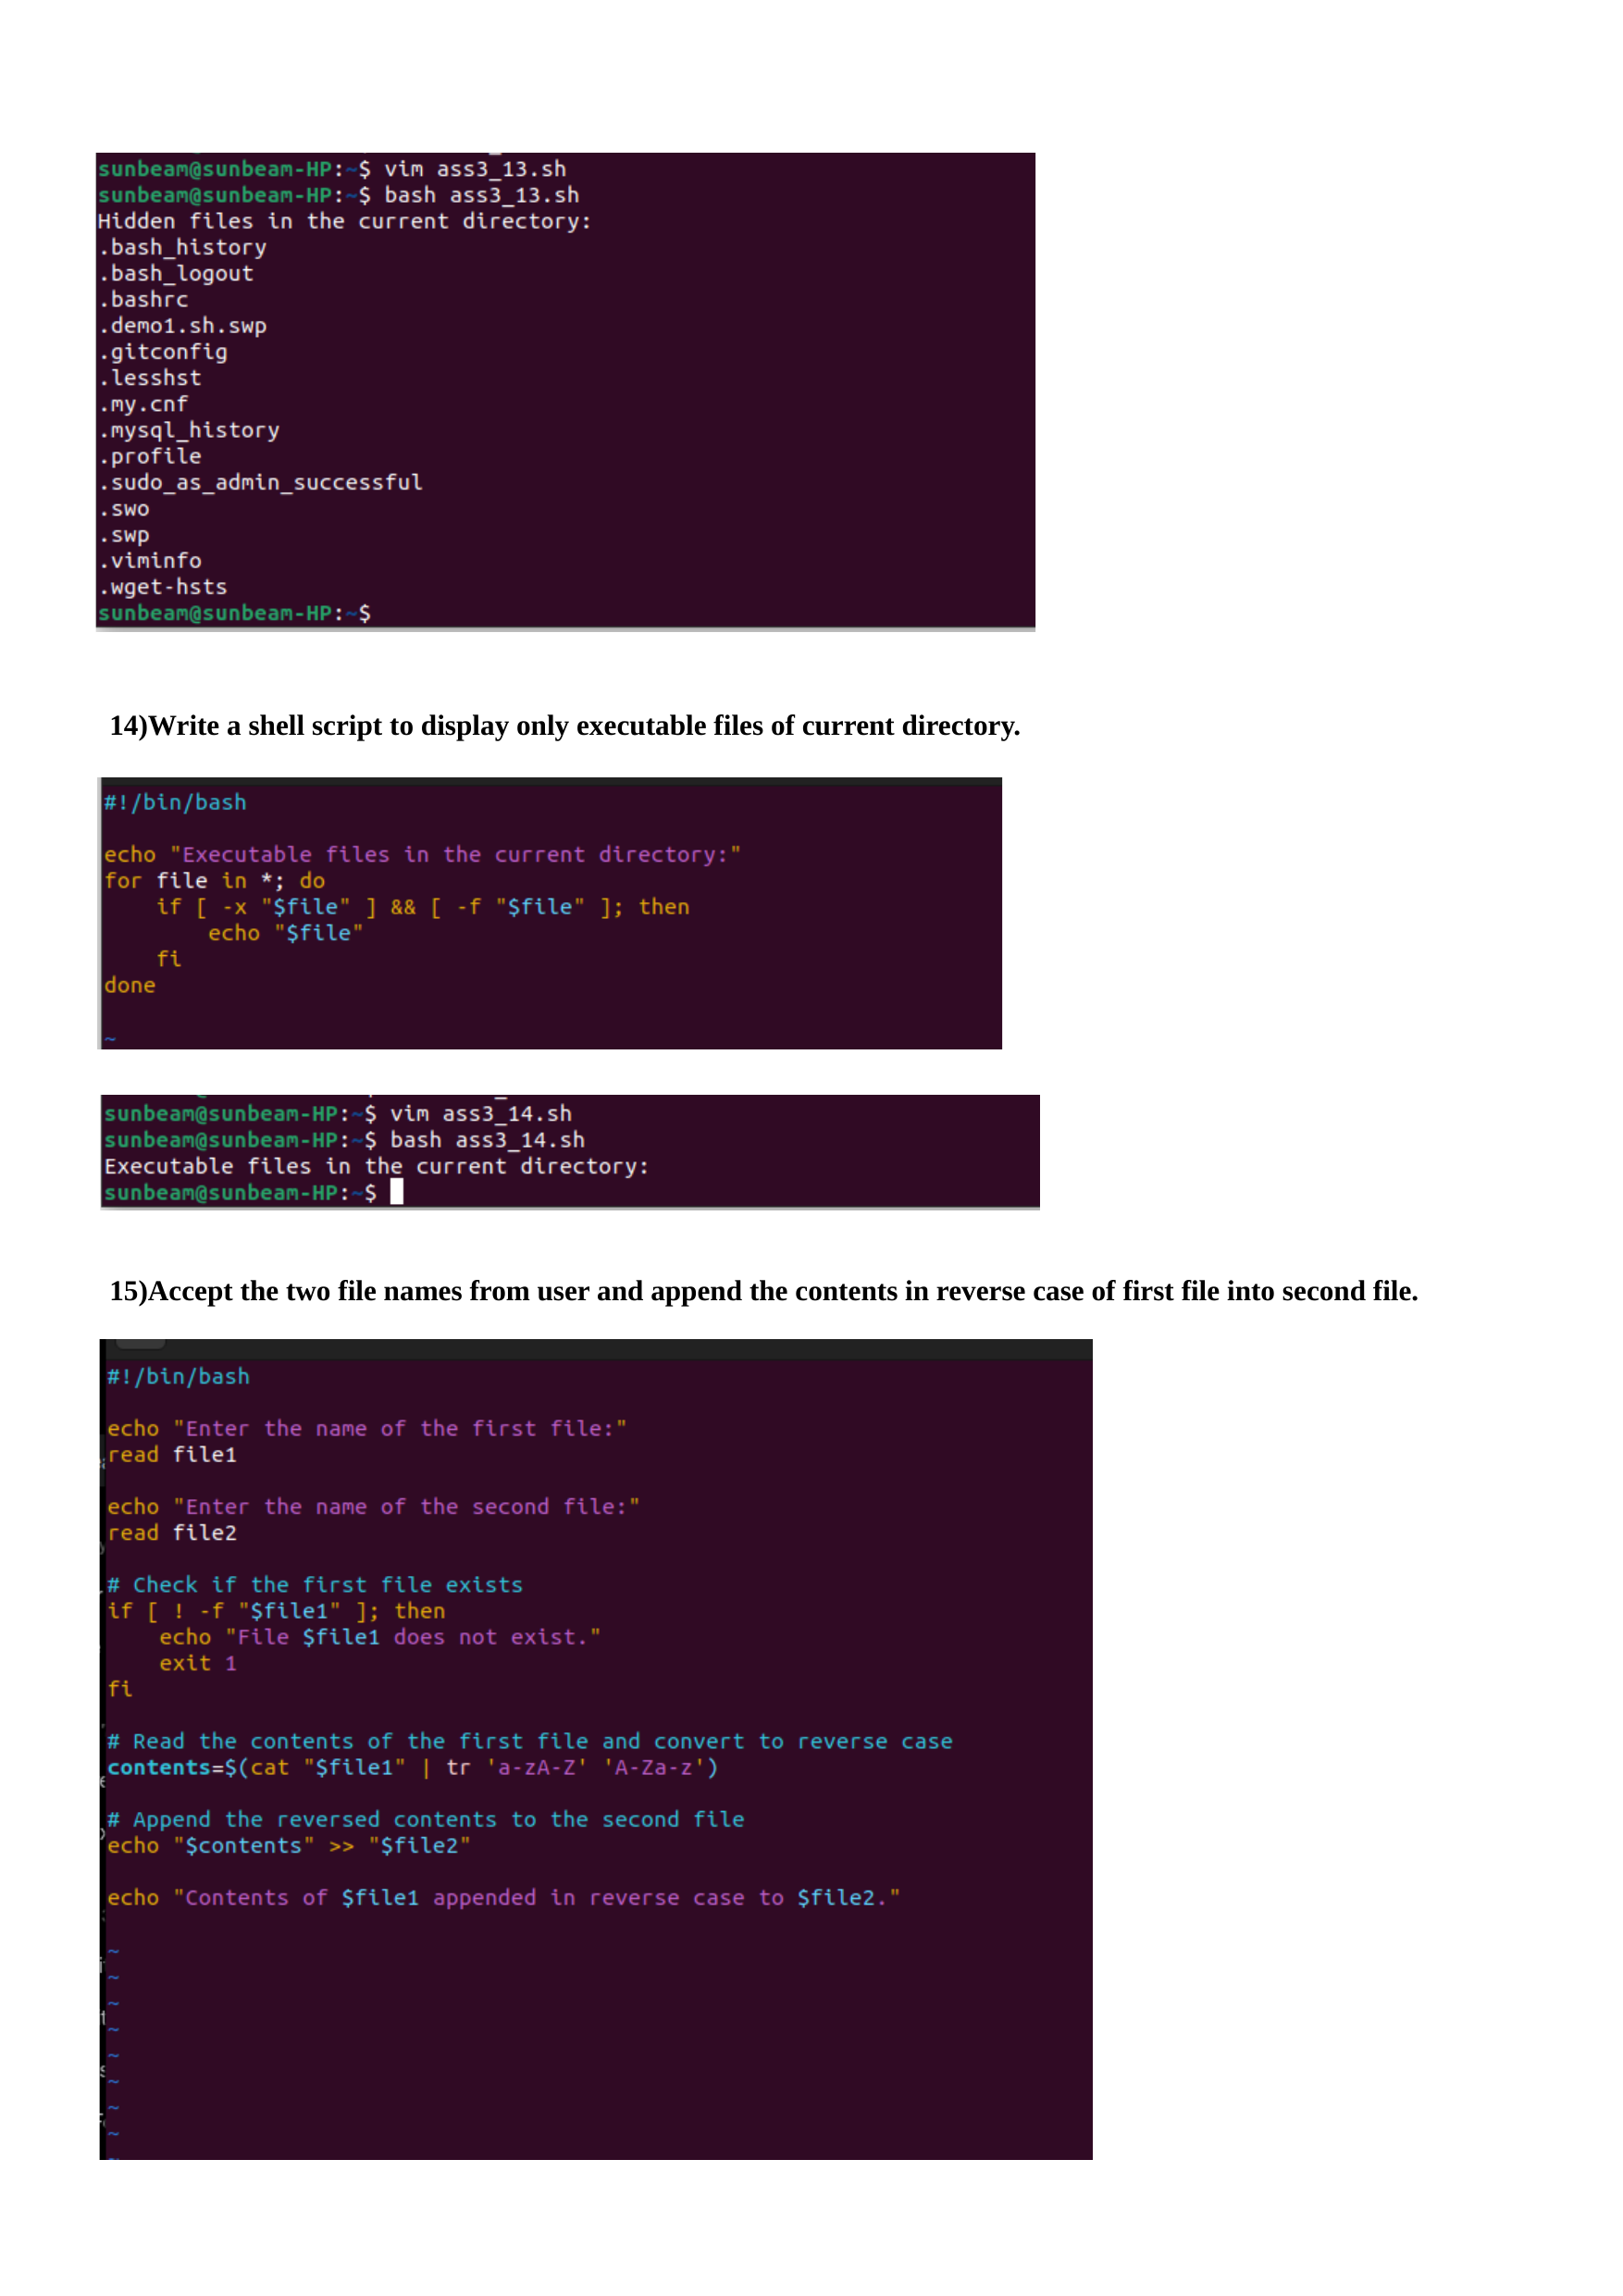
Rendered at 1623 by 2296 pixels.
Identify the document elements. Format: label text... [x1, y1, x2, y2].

picture [100, 1095, 1040, 1210]
picture [95, 153, 1036, 632]
text 14)Write a shell script to display only executable files of current directory. [109, 708, 1514, 741]
picture [99, 1339, 1093, 2160]
text 15)Accept the two file names from user and append the contents in reverse case of first file into second file. [109, 1273, 1514, 1307]
picture [97, 777, 1003, 1049]
